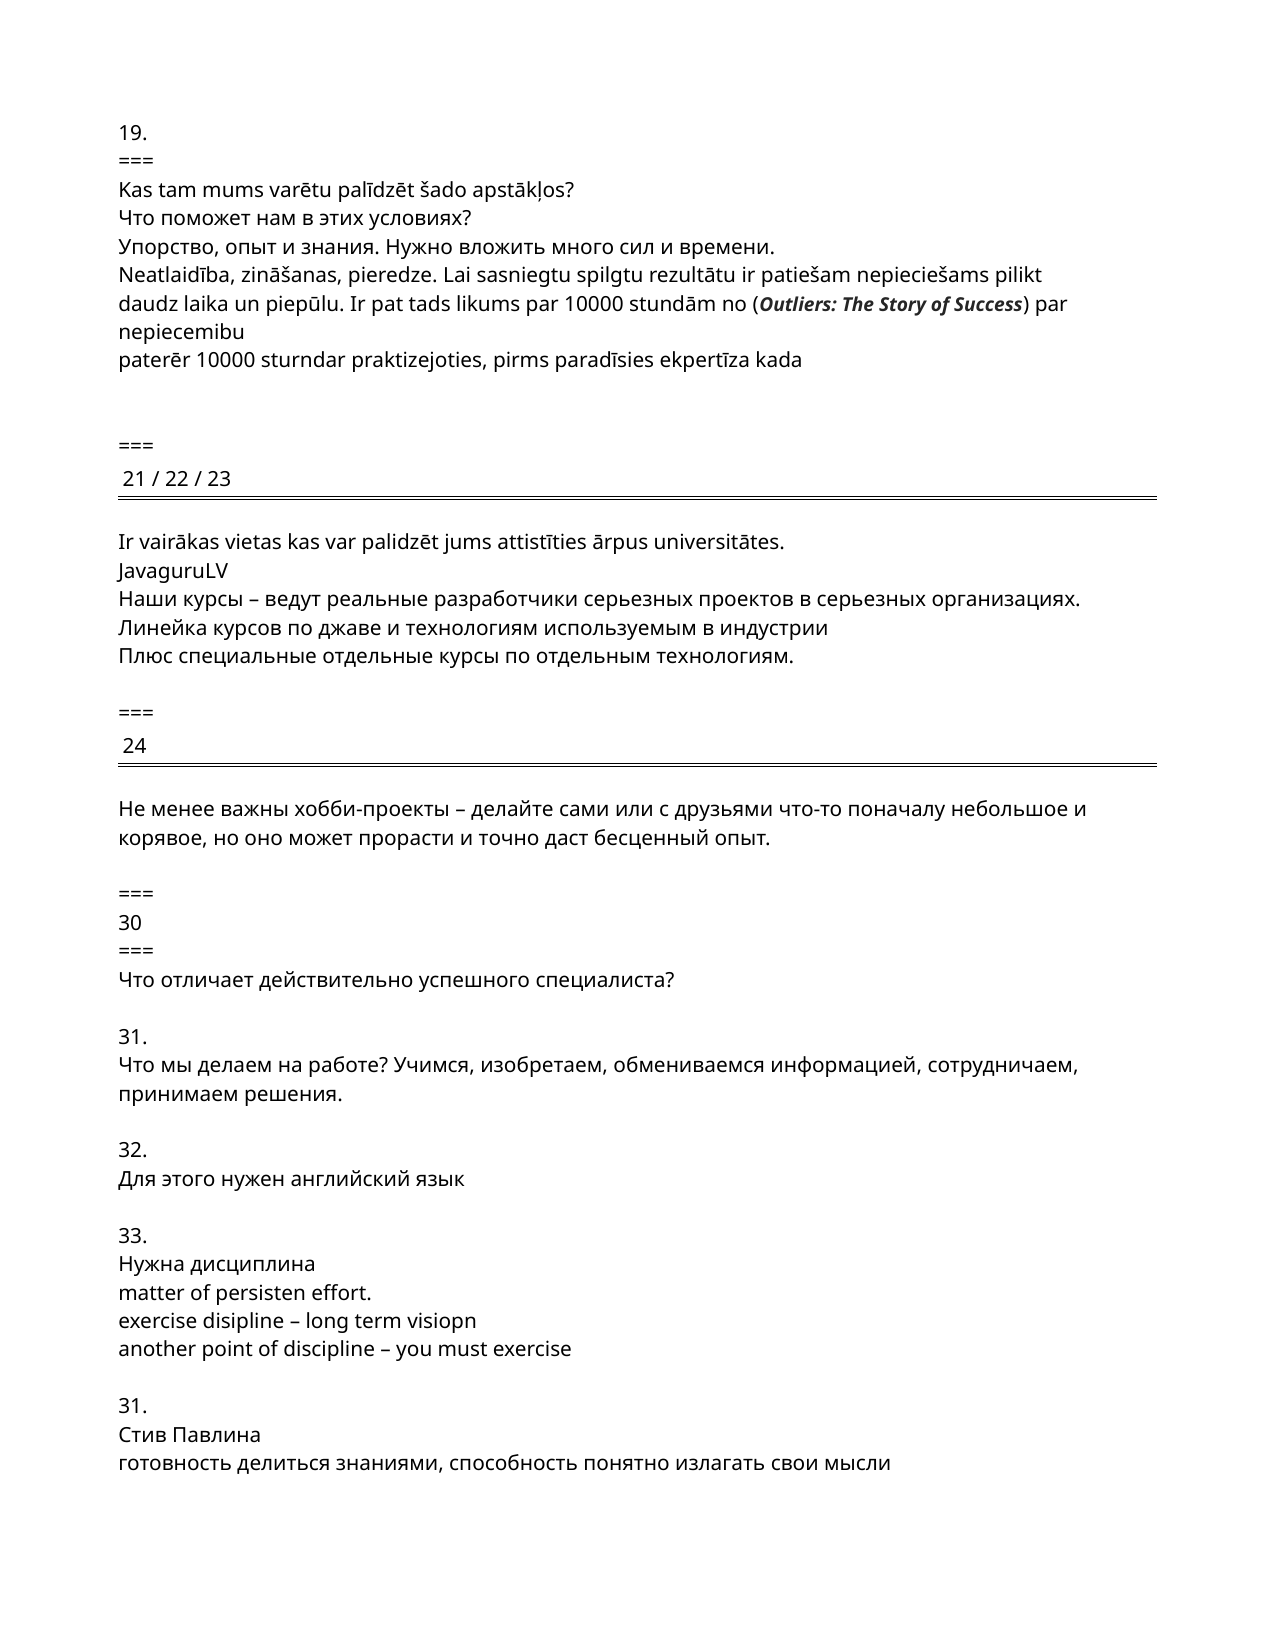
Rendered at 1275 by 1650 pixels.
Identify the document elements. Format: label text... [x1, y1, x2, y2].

text === [118, 879, 1157, 908]
text exercise disipline – long term visiopn [118, 1306, 1157, 1334]
text Ir vairākas vietas kas var palidzēt jums attistīties ārpus universitātes. [118, 527, 1157, 556]
text 32. [118, 1136, 1157, 1164]
text paterēr 10000 sturndar praktizejoties, pirms paradīsies ekpertīza kada [118, 346, 1157, 374]
text Что поможет нам в этих условиях? [118, 203, 1157, 232]
text === [118, 698, 1157, 726]
text Kas tam mums varētu palīdzēt šado apstākļos? [118, 175, 1157, 203]
text 30 [118, 908, 1157, 936]
text 19. [118, 118, 1157, 147]
text Упорство, опыт и знания. Нужно вложить много сил и времени. [118, 232, 1157, 260]
text another point of discipline – you must exercise [118, 1334, 1157, 1363]
text Что отличает действительно успешного специалиста? [118, 965, 1157, 993]
text === [118, 936, 1157, 965]
text Линейка курсов по джаве и технологиям используемым в индустрии [118, 613, 1157, 641]
text 24 [118, 726, 1157, 763]
text 33. [118, 1221, 1157, 1249]
text 21 / 22 / 23 [118, 459, 1157, 496]
text === [118, 431, 1157, 459]
text Плюс специальные отдельные курсы по отдельным технологиям. [118, 641, 1157, 669]
text JavaguruLV [118, 556, 1157, 584]
text Для этого нужен английский язык [118, 1164, 1157, 1192]
text Не менее важны хобби-проекты – делайте сами или с друзьями что-то поначалу небольшое и корявое, но оно может прорасти и точно даст бесценный опыт. [118, 794, 1157, 851]
text Стив Павлина [118, 1420, 1157, 1448]
text готовность делиться знаниями, способность понятно излагать свои мысли [118, 1448, 1157, 1477]
text Наши курсы – ведут реальные разработчики серьезных проектов в серьезных организациях. [118, 584, 1157, 613]
text Нужна дисциплина [118, 1249, 1157, 1278]
text matter of persisten effort. [118, 1278, 1157, 1306]
text === [118, 147, 1157, 175]
text Что мы делаем на работе? Учимся, изобретаем, обмениваемся информацией, сотрудничаем, принимаем решения. [118, 1050, 1157, 1107]
text 31. [118, 1022, 1157, 1050]
text 31. [118, 1391, 1157, 1420]
text Neatlaidība, zināšanas, pieredze. Lai sasniegtu spilgtu rezultātu ir patiešam nepieciešams pilikt [118, 260, 1157, 289]
text daudz laika un piepūlu. Ir pat tads likums par 10000 stundām no (Outliers: The Story of Success) par nepiecemibu [118, 289, 1157, 346]
